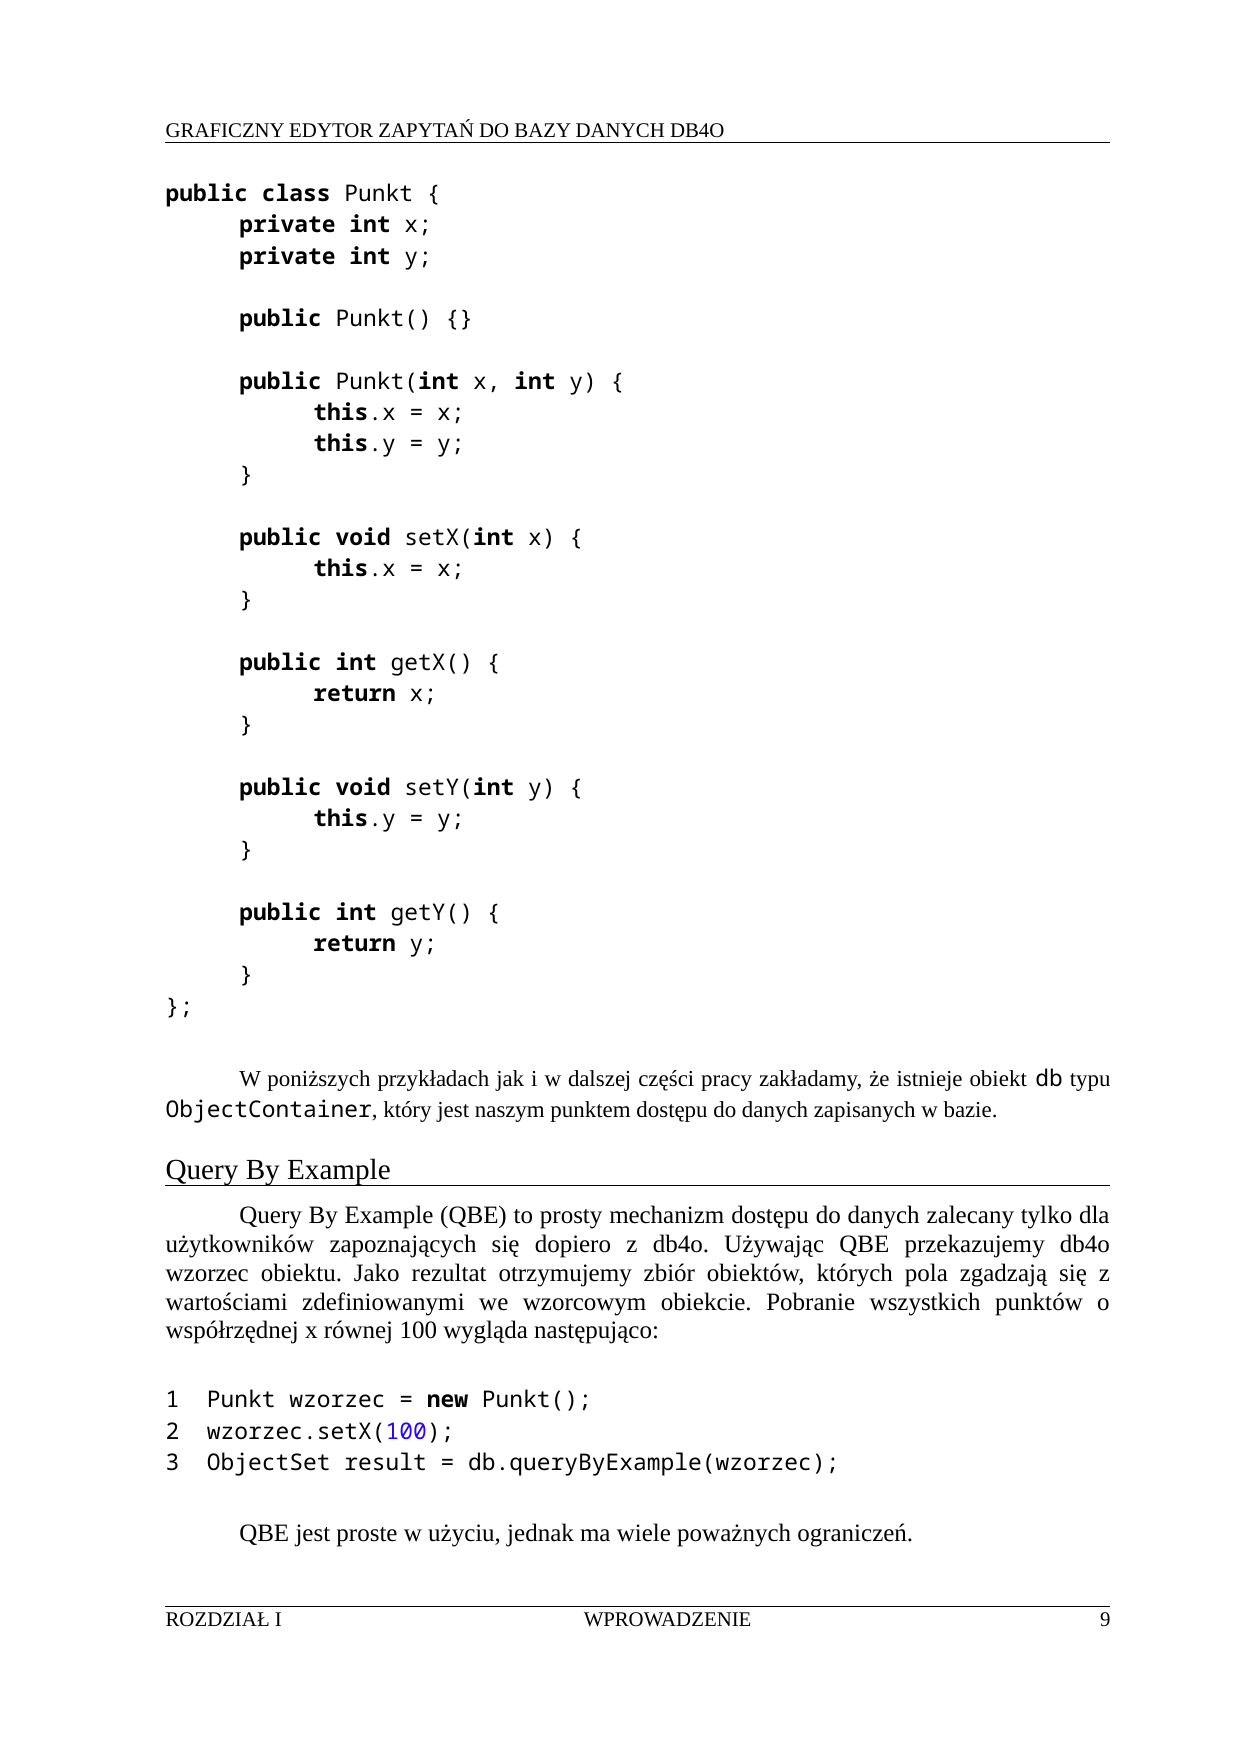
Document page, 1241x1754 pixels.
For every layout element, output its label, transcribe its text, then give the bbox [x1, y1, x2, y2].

text public Punkt(int x, int y) { [165, 364, 1110, 396]
text public class Punkt { [165, 177, 1110, 208]
text } [165, 708, 1110, 739]
text public void setX(int x) { [165, 521, 1110, 552]
text private int x; [165, 208, 1110, 239]
text } [165, 583, 1110, 614]
text this.x = x; [165, 396, 1110, 427]
text public Punkt() {} [165, 302, 1110, 333]
text } [165, 958, 1110, 989]
text public int getX() { [165, 646, 1110, 677]
text private int y; [165, 239, 1110, 271]
text this.y = y; [165, 802, 1110, 833]
text this.y = y; [165, 427, 1110, 458]
text this.x = x; [165, 552, 1110, 583]
text } [165, 458, 1110, 489]
subtitle Query By Example [165, 1152, 1110, 1185]
text public void setY(int y) { [165, 771, 1110, 802]
text QBE jest proste w użyciu, jednak ma wiele poważnych ograniczeń. [165, 1518, 1110, 1547]
text W poniższych przykładach jak i w dalszej części pracy zakładamy, że istnieje obiekt db typu ObjectContainer, który jest naszym punktem dostępu do danych zapisanych w bazie. [165, 1062, 1110, 1124]
text }; [165, 989, 1110, 1021]
text 1 Punkt wzorzec = new Punkt(); [165, 1383, 1110, 1415]
text Query By Example (QBE) to prosty mechanizm dostępu do danych zalecany tylko dla użytkowników zapoznających się dopiero z db4o. Używając QBE przekazujemy db4o wzorzec obiektu. Jako rezultat otrzymujemy zbiór obiektów, których pola zgadzają się z wartościami zdefiniowanymi we wzorcowym obiekcie. Pobranie wszystkich punktów o współrzędnej x równej 100 wygląda następująco: [165, 1200, 1110, 1344]
text } [165, 833, 1110, 864]
text 2 wzorzec.setX(100); [165, 1415, 1110, 1446]
text 3 ObjectSet result = db.queryByExample(wzorzec); [165, 1446, 1110, 1477]
text return y; [165, 927, 1110, 958]
text return x; [165, 677, 1110, 708]
text public int getY() { [165, 896, 1110, 927]
